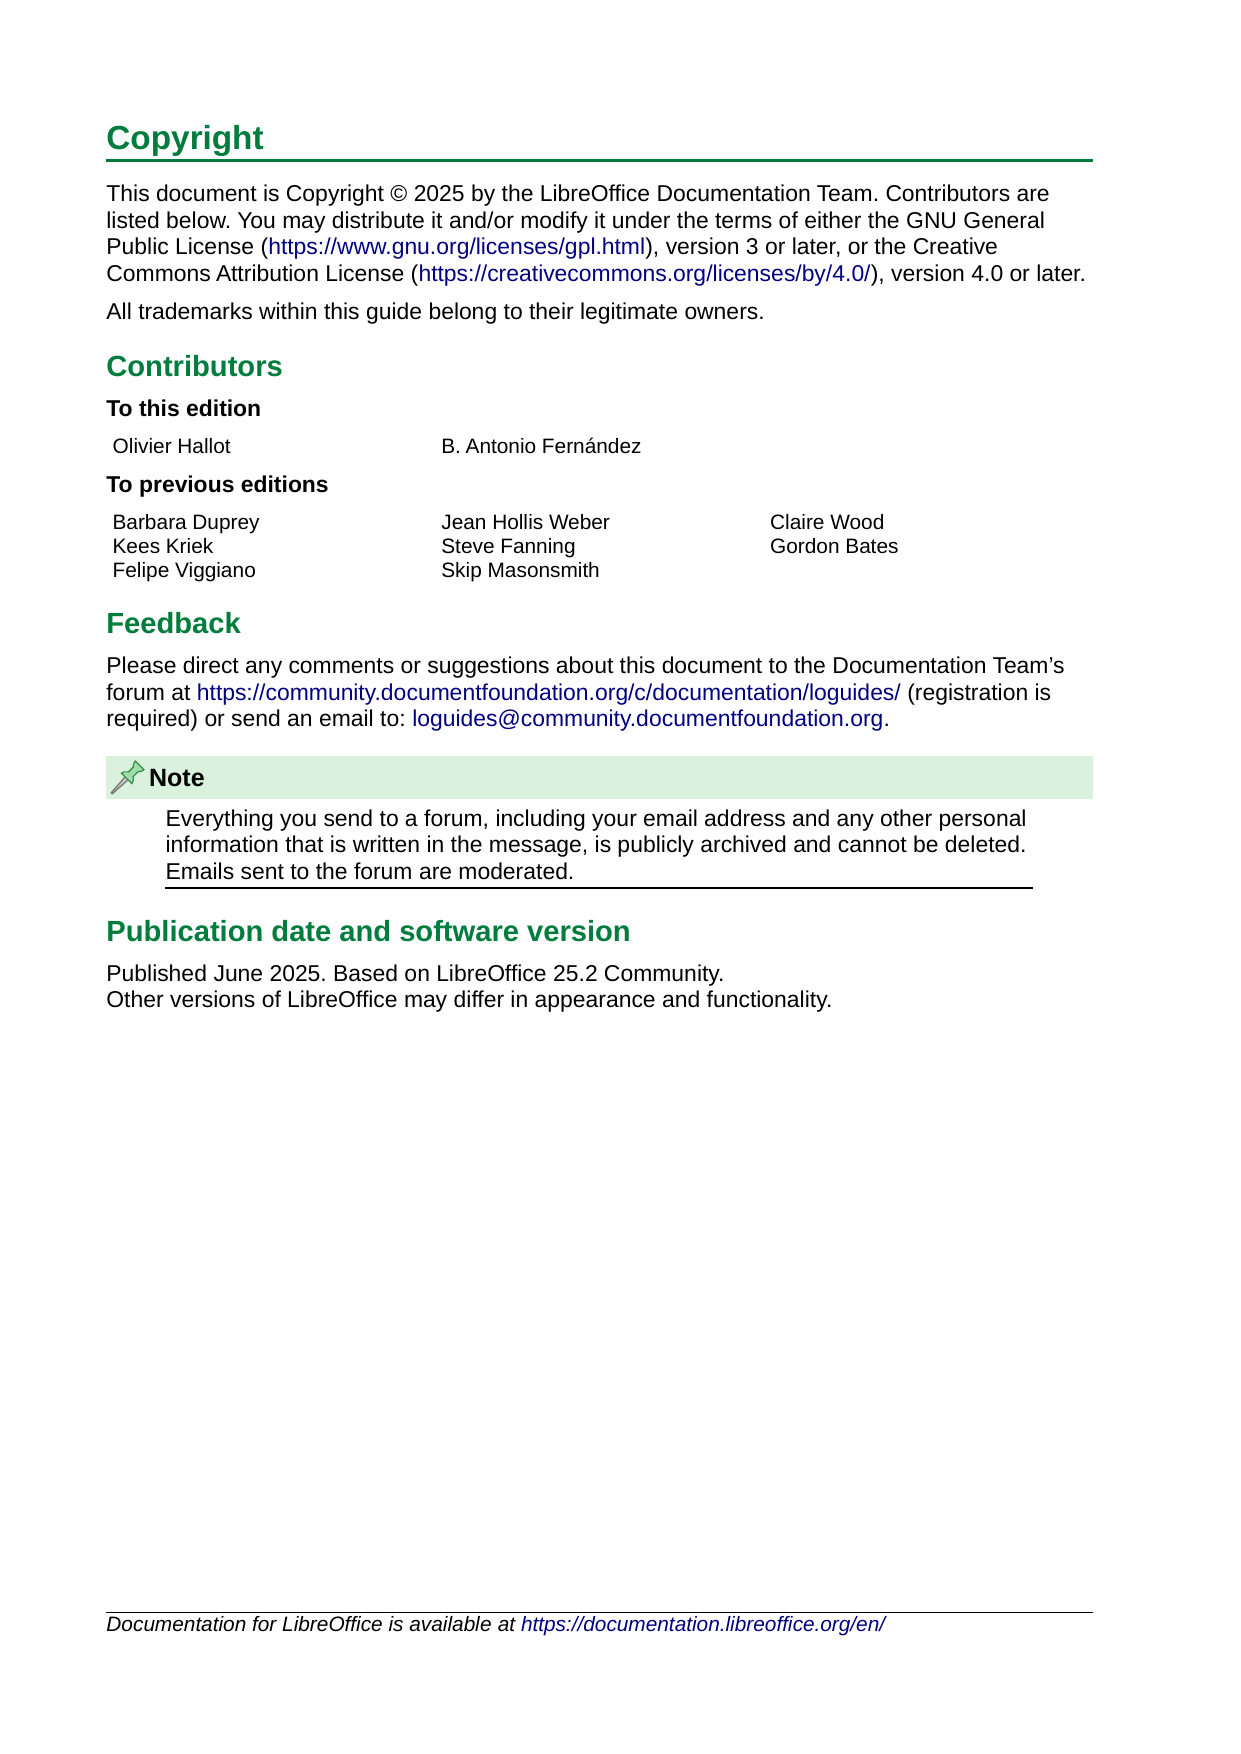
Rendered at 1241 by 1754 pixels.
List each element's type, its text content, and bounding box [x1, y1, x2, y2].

text All trademarks within this guide belong to their legitimate owners. [106, 298, 1093, 325]
table_cell Kees Kriek [106, 534, 435, 557]
text Please direct any comments or suggestions about this document to the Documentation Team’s forum at https://community.documentfoundation.org/c/documentation/loguides/ (registration is required) or send an email to: loguides@community.documentfoundation.org. [106, 652, 1093, 731]
subtitle Publication date and software version [106, 914, 1093, 947]
table_cell Skip Masonsmith [435, 558, 764, 581]
table_header Barbara Duprey [106, 510, 435, 533]
text Published June 2025. Based on LibreOffice 25.2 Community. Other versions of LibreOffice may differ in appearance and functionality. [106, 960, 1093, 1013]
table_cell [764, 558, 1093, 581]
table_header [764, 434, 1093, 458]
table_cell Steve Fanning [435, 534, 764, 557]
subtitle Contributors [106, 349, 1093, 383]
text To previous editions [106, 471, 1093, 497]
text To this edition [106, 395, 1093, 422]
table_header Jean Hollis Weber [435, 510, 764, 533]
table_header B. Antonio Fernández [435, 434, 764, 458]
text This document is Copyright © 2025 by the LibreOffice Documentation Team. Contributors are listed below. You may distribute it and/or modify it under the terms of either the GNU General Public License (https://www.gnu.org/licenses/gpl.html), version 3 or later, or the Creative Commons Attribution License (https://creativecommons.org/licenses/by/4.0/), version 4.0 or later. [106, 180, 1093, 286]
table_header Claire Wood [764, 510, 1093, 533]
table_cell Felipe Viggiano [106, 558, 435, 581]
subtitle Feedback [106, 606, 1093, 640]
text Everything you send to a forum, including your email address and any other personal information that is written in the message, is publicly archived and cannot be deleted. Emails sent to the forum are moderated. [165, 805, 1033, 887]
subtitle Copyright [106, 118, 1093, 159]
table_header Olivier Hallot [106, 434, 435, 458]
subtitle Note [106, 756, 1093, 799]
table_cell Gordon Bates [764, 534, 1093, 557]
